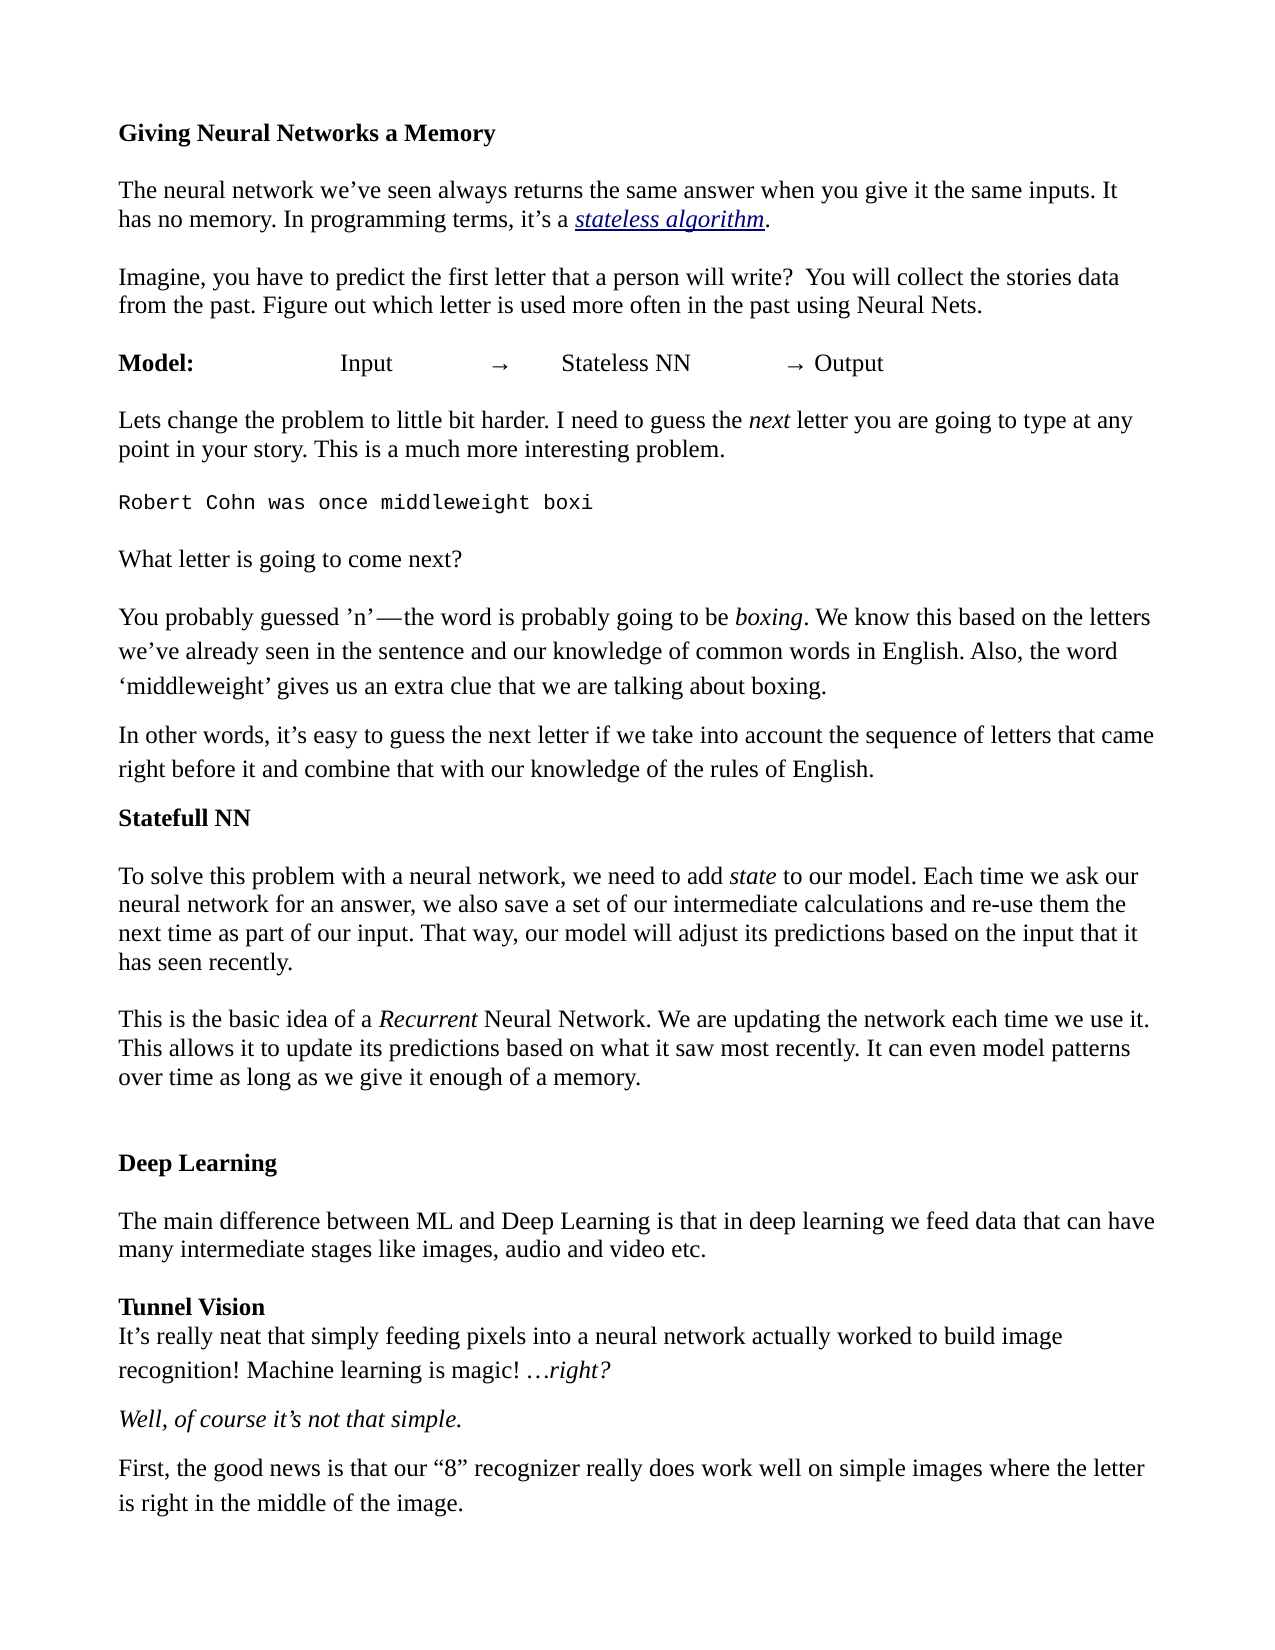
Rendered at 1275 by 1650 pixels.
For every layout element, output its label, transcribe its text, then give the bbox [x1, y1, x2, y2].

text Giving Neural Networks a Memory [118, 118, 1157, 147]
text Tunnel Vision [118, 1292, 1157, 1321]
text Imagine, you have to predict the first letter that a person will write? You will collect the stories data from the past. Figure out which letter is used more often in the past using Neural Nets. [118, 262, 1157, 319]
text To solve this problem with a neural network, we need to add state to our model. Each time we ask our neural network for an answer, we also save a set of our intermediate calculations and re-use them the next time as part of our input. That way, our model will adjust its predictions based on the input that it has seen recently. [118, 861, 1157, 976]
text In other words, it’s easy to guess the next letter if we take into account the sequence of letters that came right before it and combine that with our knowledge of the rules of English. [118, 720, 1157, 783]
text Well, of course it’s not that simple. [118, 1404, 1157, 1433]
text This is the basic idea of a Recurrent Neural Network. We are updating the network each time we use it. This allows it to update its predictions based on what it saw most recently. It can even model patterns over time as long as we give it enough of a memory. [118, 1004, 1157, 1091]
text Deep Learning [118, 1148, 1157, 1177]
text The neural network we’ve seen always returns the same answer when you give it the same inputs. It has no memory. In programming terms, it’s a stateless algorithm. [118, 176, 1157, 233]
text Statefull NN [118, 803, 1157, 832]
text You probably guessed ’n’ — the word is probably going to be boxing. We know this based on the letters we’ve already seen in the sentence and our knowledge of common words in English. Also, the word ‘middleweight’ gives us an extra clue that we are talking about boxing. [118, 602, 1157, 699]
text What letter is going to come next? [118, 544, 1157, 573]
text Robert Cohn was once middleweight boxi [118, 492, 1157, 516]
text It’s really neat that simply feeding pixels into a neural network actually worked to build image recognition! Machine learning is magic! …right? [118, 1321, 1157, 1384]
text Model: Input → Stateless NN → Output [118, 348, 1157, 377]
text First, the good news is that our “8” recognizer really does work well on simple images where the letter is right in the middle of the image. [118, 1453, 1157, 1517]
text The main difference between ML and Deep Learning is that in deep learning we feed data that can have many intermediate stages like images, audio and video etc. [118, 1206, 1157, 1263]
text Lets change the problem to little bit harder. I need to guess the next letter you are going to type at any point in your story. This is a much more interesting problem. [118, 406, 1157, 463]
